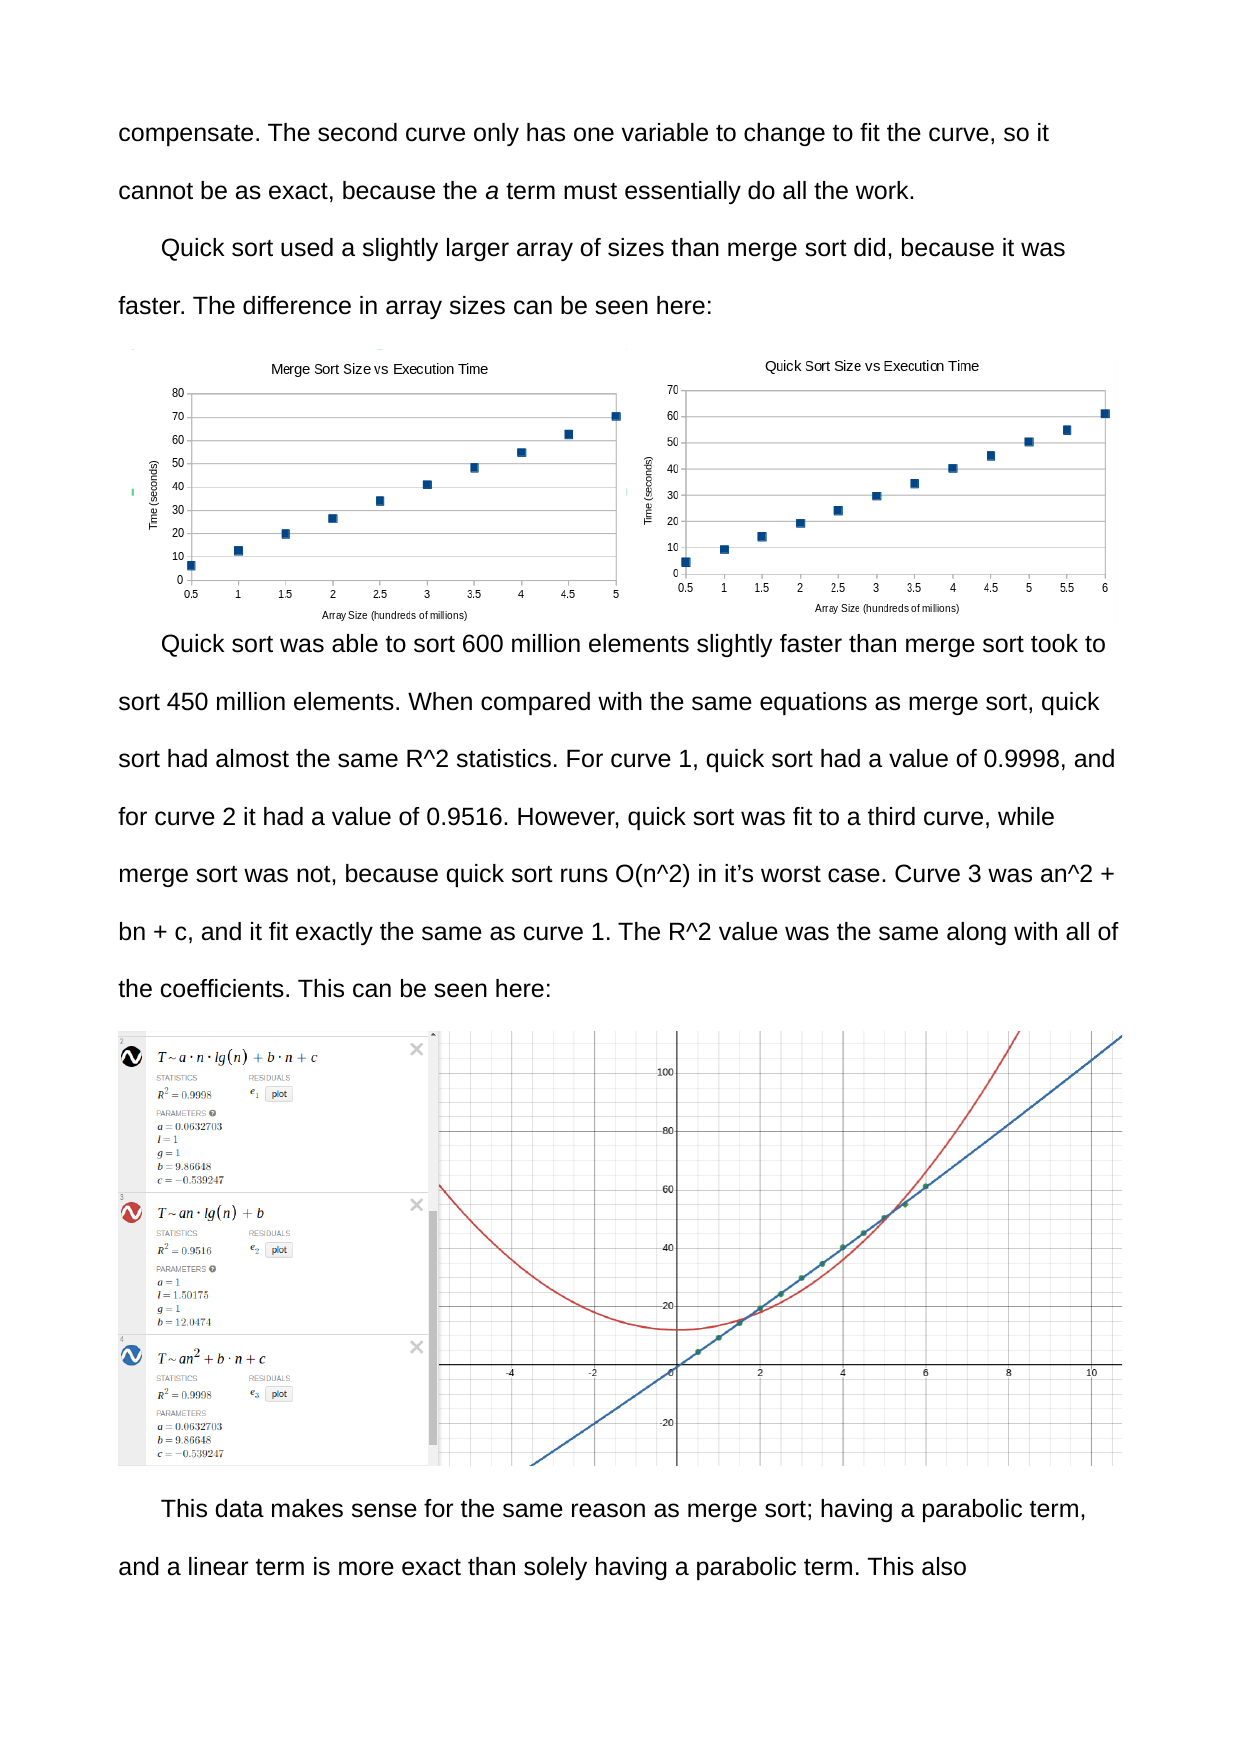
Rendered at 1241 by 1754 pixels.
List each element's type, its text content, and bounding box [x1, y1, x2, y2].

text Quick sort was able to sort 600 million elements slightly faster than merge sort took to sort 450 million elements. When compared with the same equations as merge sort, quick sort had almost the same R^2 statistics. For curve 1, quick sort had a value of 0.9998, and for curve 2 it had a value of 0.9516. However, quick sort was fit to a third curve, while merge sort was not, because quick sort runs O(n^2) in it’s worst case. Curve 3 was an^2 + bn + c, and it fit exactly the same as curve 1. The R^2 value was the same along with all of the coefficients. This can be seen here: [118, 348, 1122, 1003]
picture [118, 1031, 1123, 1466]
text This data makes sense for the same reason as merge sort; having a parabolic term, and a linear term is more exact than solely having a parabolic term. This also [118, 1466, 1122, 1581]
text compensate. The second curve only has one variable to change to fit the curve, so it cannot be as exact, because the a term must essentially do all the work. [118, 118, 1122, 204]
text Quick sort used a slightly larger array of sizes than merge sort did, because it was faster. The difference in array sizes can be seen here: [118, 233, 1122, 319]
picture [131, 349, 1117, 630]
